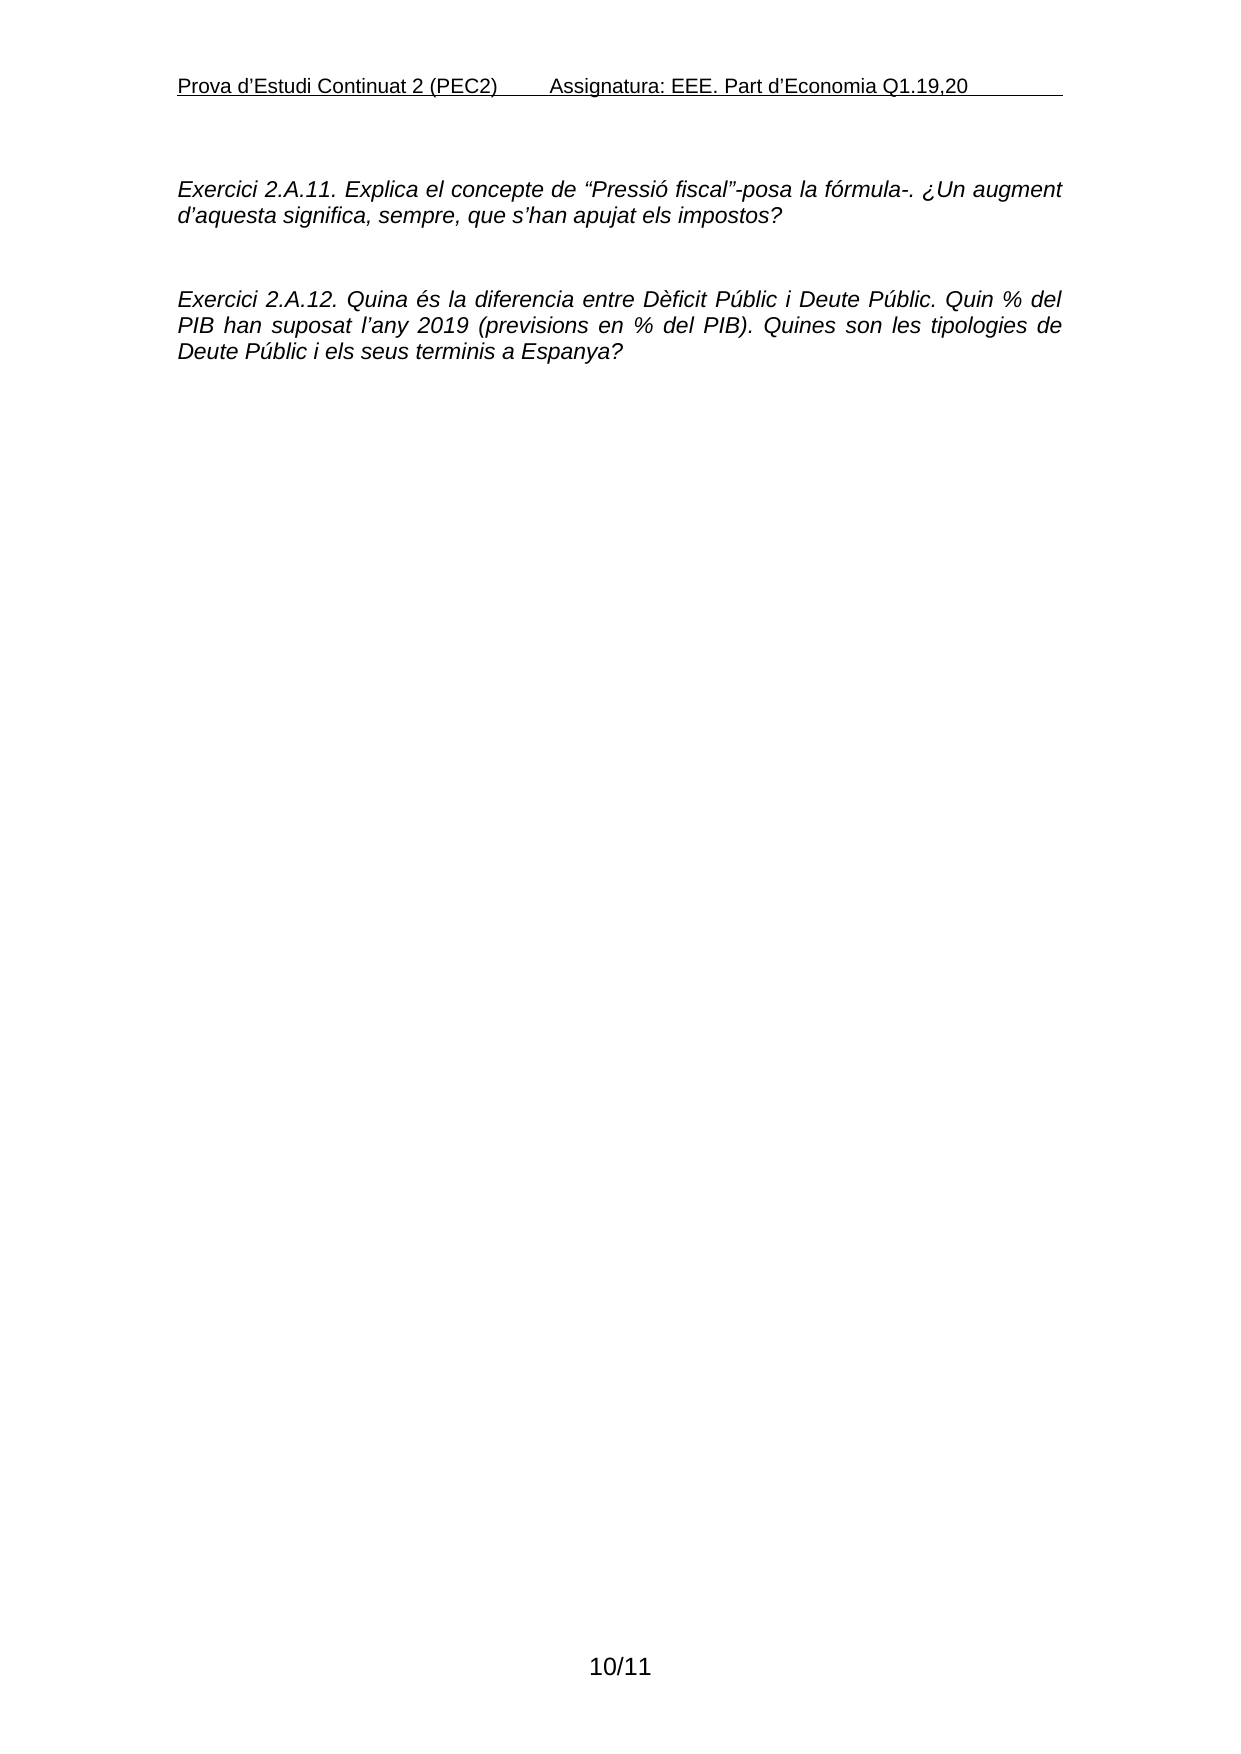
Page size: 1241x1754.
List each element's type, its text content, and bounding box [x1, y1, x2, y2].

text Exercici 2.A.11. Explica el concepte de “Pressió fiscal”-posa la fórmula-. ¿Un augment d’aquesta significa, sempre, que s’han apujat els impostos? [177, 176, 1063, 229]
text Exercici 2.A.12. Quina és la diferencia entre Dèficit Públic i Deute Públic. Quin % del PIB han suposat l’any 2019 (previsions en % del PIB). Quines son les tipologies de Deute Públic i els seus terminis a Espanya? [177, 286, 1063, 365]
